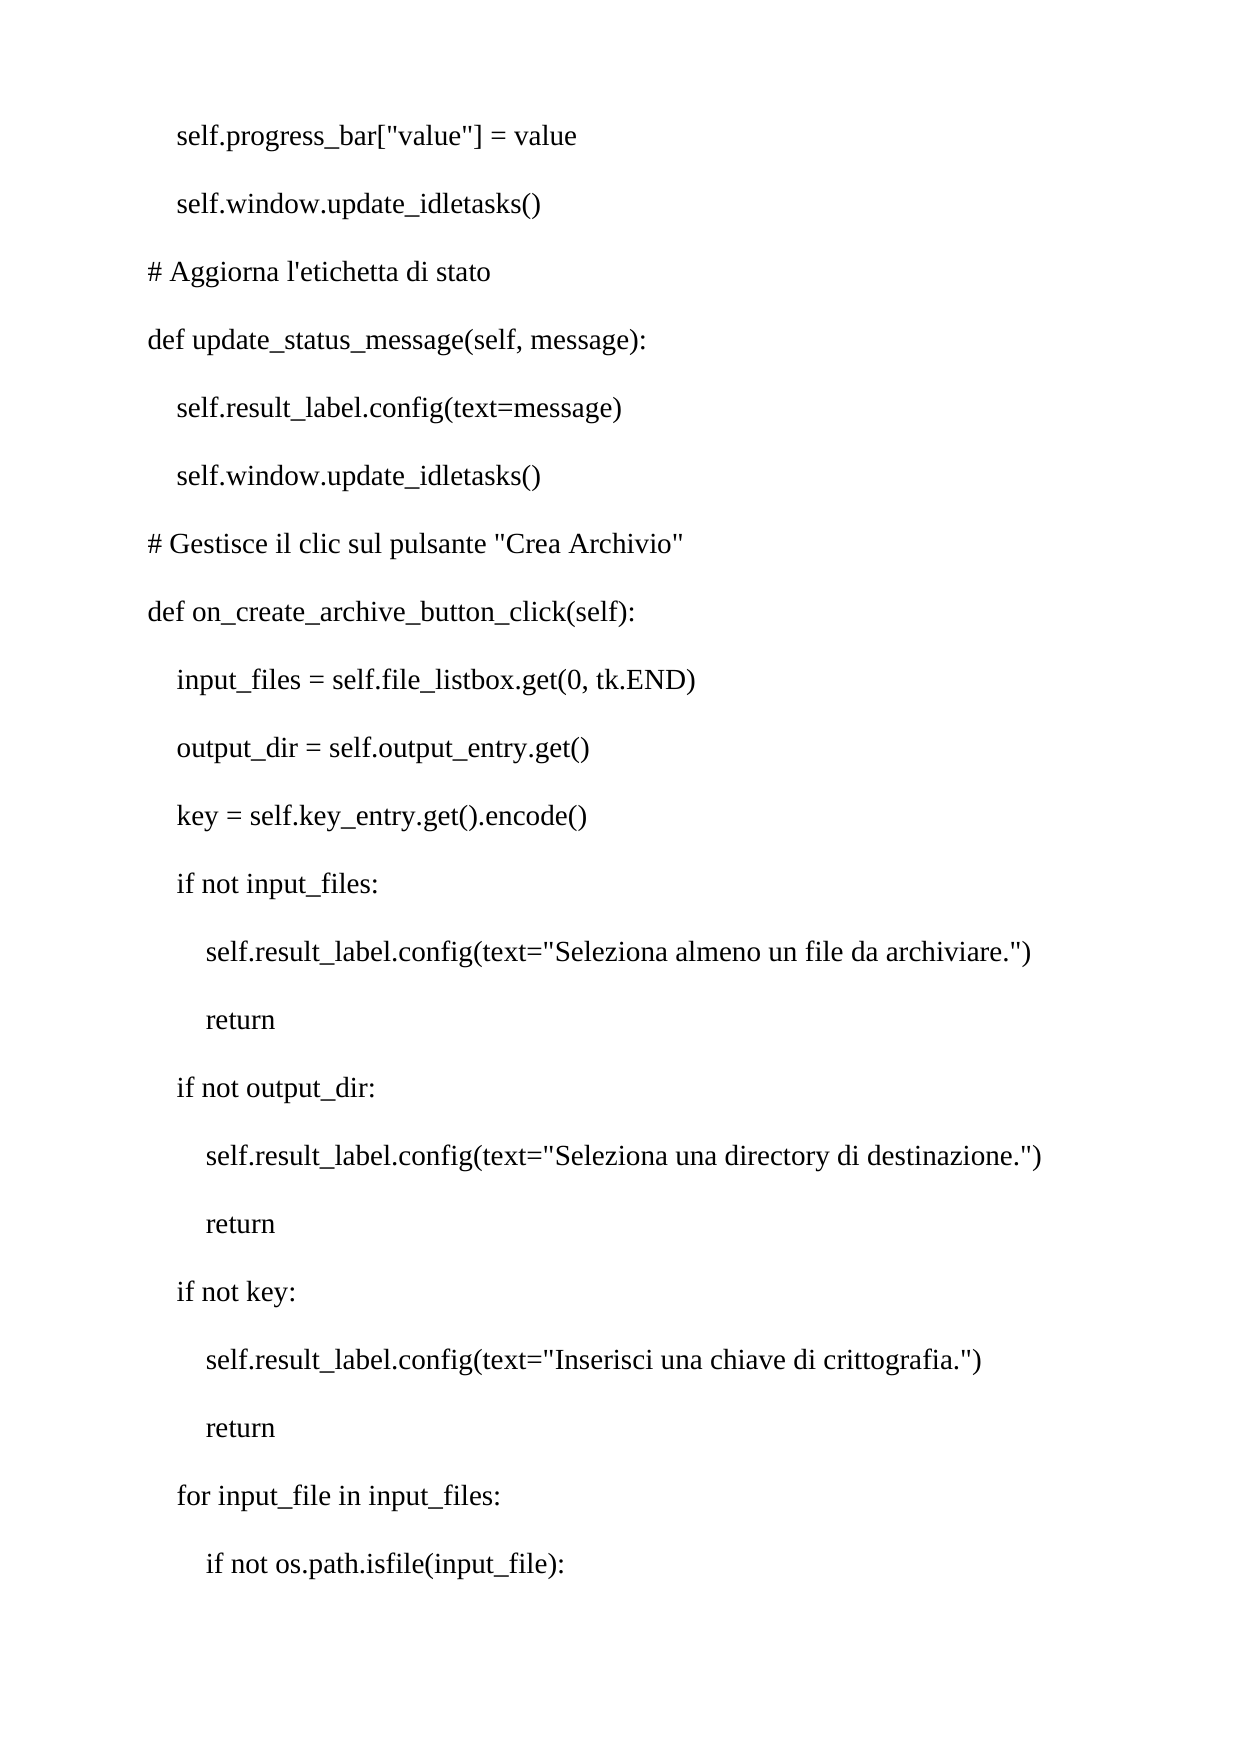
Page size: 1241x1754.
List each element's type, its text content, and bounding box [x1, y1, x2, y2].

text self.result_label.config(text=message) [118, 390, 1122, 424]
text def on_create_archive_button_click(self): [118, 594, 1122, 628]
text self.window.update_idletasks() [118, 186, 1122, 220]
text # Aggiorna l'etichetta di stato [118, 254, 1122, 288]
text input_files = self.file_listbox.get(0, tk.END) [118, 662, 1122, 696]
text if not input_files: [118, 866, 1122, 900]
text self.result_label.config(text="Inserisci una chiave di crittografia.") [118, 1342, 1122, 1376]
text # Gestisce il clic sul pulsante "Crea Archivio" [118, 526, 1122, 560]
text self.window.update_idletasks() [118, 458, 1122, 492]
text for input_file in input_files: [118, 1478, 1122, 1512]
text key = self.key_entry.get().encode() [118, 798, 1122, 832]
text self.result_label.config(text="Seleziona almeno un file da archiviare.") [118, 934, 1122, 968]
text output_dir = self.output_entry.get() [118, 730, 1122, 764]
text def update_status_message(self, message): [118, 322, 1122, 356]
text if not output_dir: [118, 1070, 1122, 1104]
text self.result_label.config(text="Seleziona una directory di destinazione.") [118, 1138, 1122, 1172]
text if not os.path.isfile(input_file): [118, 1547, 1122, 1580]
text self.progress_bar["value"] = value [118, 118, 1122, 152]
text return [118, 1411, 1122, 1444]
text return [118, 1002, 1122, 1036]
text if not key: [118, 1274, 1122, 1308]
text return [118, 1206, 1122, 1240]
